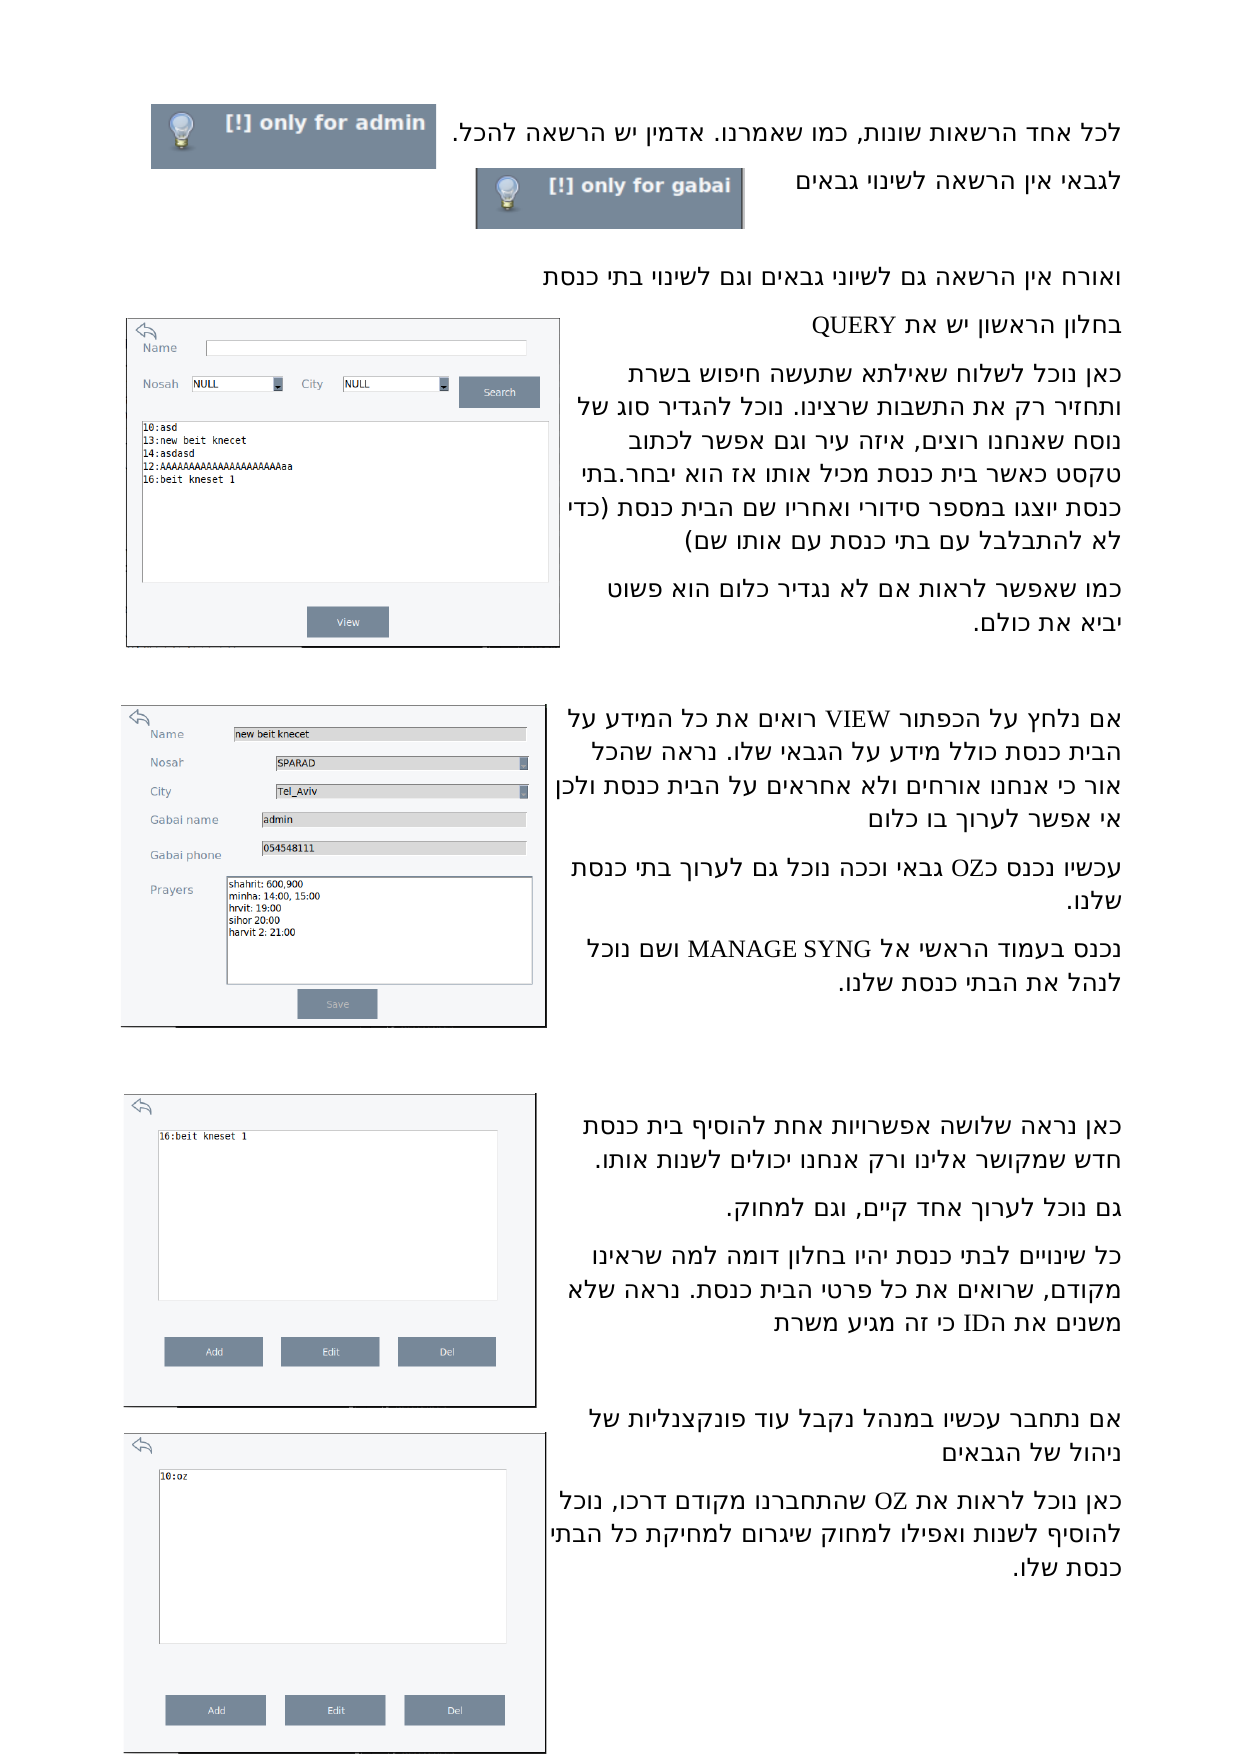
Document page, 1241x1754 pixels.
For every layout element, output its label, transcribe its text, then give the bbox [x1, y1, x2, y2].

text אם נלחץ על הכפתור VIEW רואים את כל המידע על הבית כנסת כולל מידע על הגבאי שלו. נראה שהכל אור כי אנחנו אורחים ולא אחראים על הבית כנסת ולכן אי אפשר לערוך בו כלום [547, 704, 1122, 834]
text נכנס בעמוד הראשי אל MANAGE SYNG ושם נוכל לנהל את הבתי כנסת שלנו. [547, 934, 1122, 997]
text כל שינויים לבתי כנסת יהיו בחלון דומה למה שראינו מקודם, שרואים את כל פרטי הבית כנסת. נראה שלא משנים את הID כי זה מגיע משרת [537, 1241, 1122, 1338]
text עכשיו נכנס כOZ גבאי וככה נוכל גם לערוך בתי כנסת שלנו. [547, 853, 1122, 916]
text ואורח אין הרשאה גם לשיוני גבאים וגם לשינוי בתי כנסת [118, 262, 1122, 292]
text אם נתחבר עכשיו במנהל נקבל עוד פונקצנליות של ניהול של הגבאים [118, 1404, 1122, 1467]
text בחלון הראשון יש את QUERY [118, 311, 1122, 340]
text גם נוכל לערוך אחד קיים, וגם למחוק. [537, 1193, 1122, 1222]
text כמו שאפשר לראות אם לא נגדיר כלום הוא פשוט יביא את כולם. [560, 575, 1122, 637]
picture [475, 168, 745, 229]
text לגבאי אין הרשאה לשינוי גבאים [118, 166, 1122, 195]
picture [123, 1432, 547, 1754]
picture [125, 318, 560, 648]
text כאן נוכל לראות את OZ שהתחברנו מקודם דרכו, נוכל להוסיף לשנות ואפילו למחוק שיגרום למחיקת כל הבתי כנסת שלו. [547, 1486, 1122, 1582]
text כאן נוכל לשלוח שאילתא שתעשה חיפוש בשרת ותחזיר רק את התשבות שרצינו. נוכל להגדיר סוג של נוסח שאנחנו רוצים, איזה עיר וגם אפשר לכתוב טקסט כאשר בית כנסת מכיל אותו אז הוא יבחר.בתי כנסת יוצגו במספר סידורי ואחריו שם הבית כנסת (כדי לא להתבלבל עם בתי כנסת עם אותו שם) [560, 359, 1122, 556]
picture [151, 104, 437, 169]
text לכל אחד הרשאות שונות, כמו שאמרנו. אדמין יש הרשאה להכל. [437, 118, 1122, 147]
text כאן נראה שלושה אפשרויות אחת להוסיף בית כנסת חדש שמקושר אלינו ורק אנחנו יכולים לשנות אותו. [537, 1112, 1122, 1174]
picture [123, 1093, 537, 1408]
picture [120, 704, 547, 1028]
